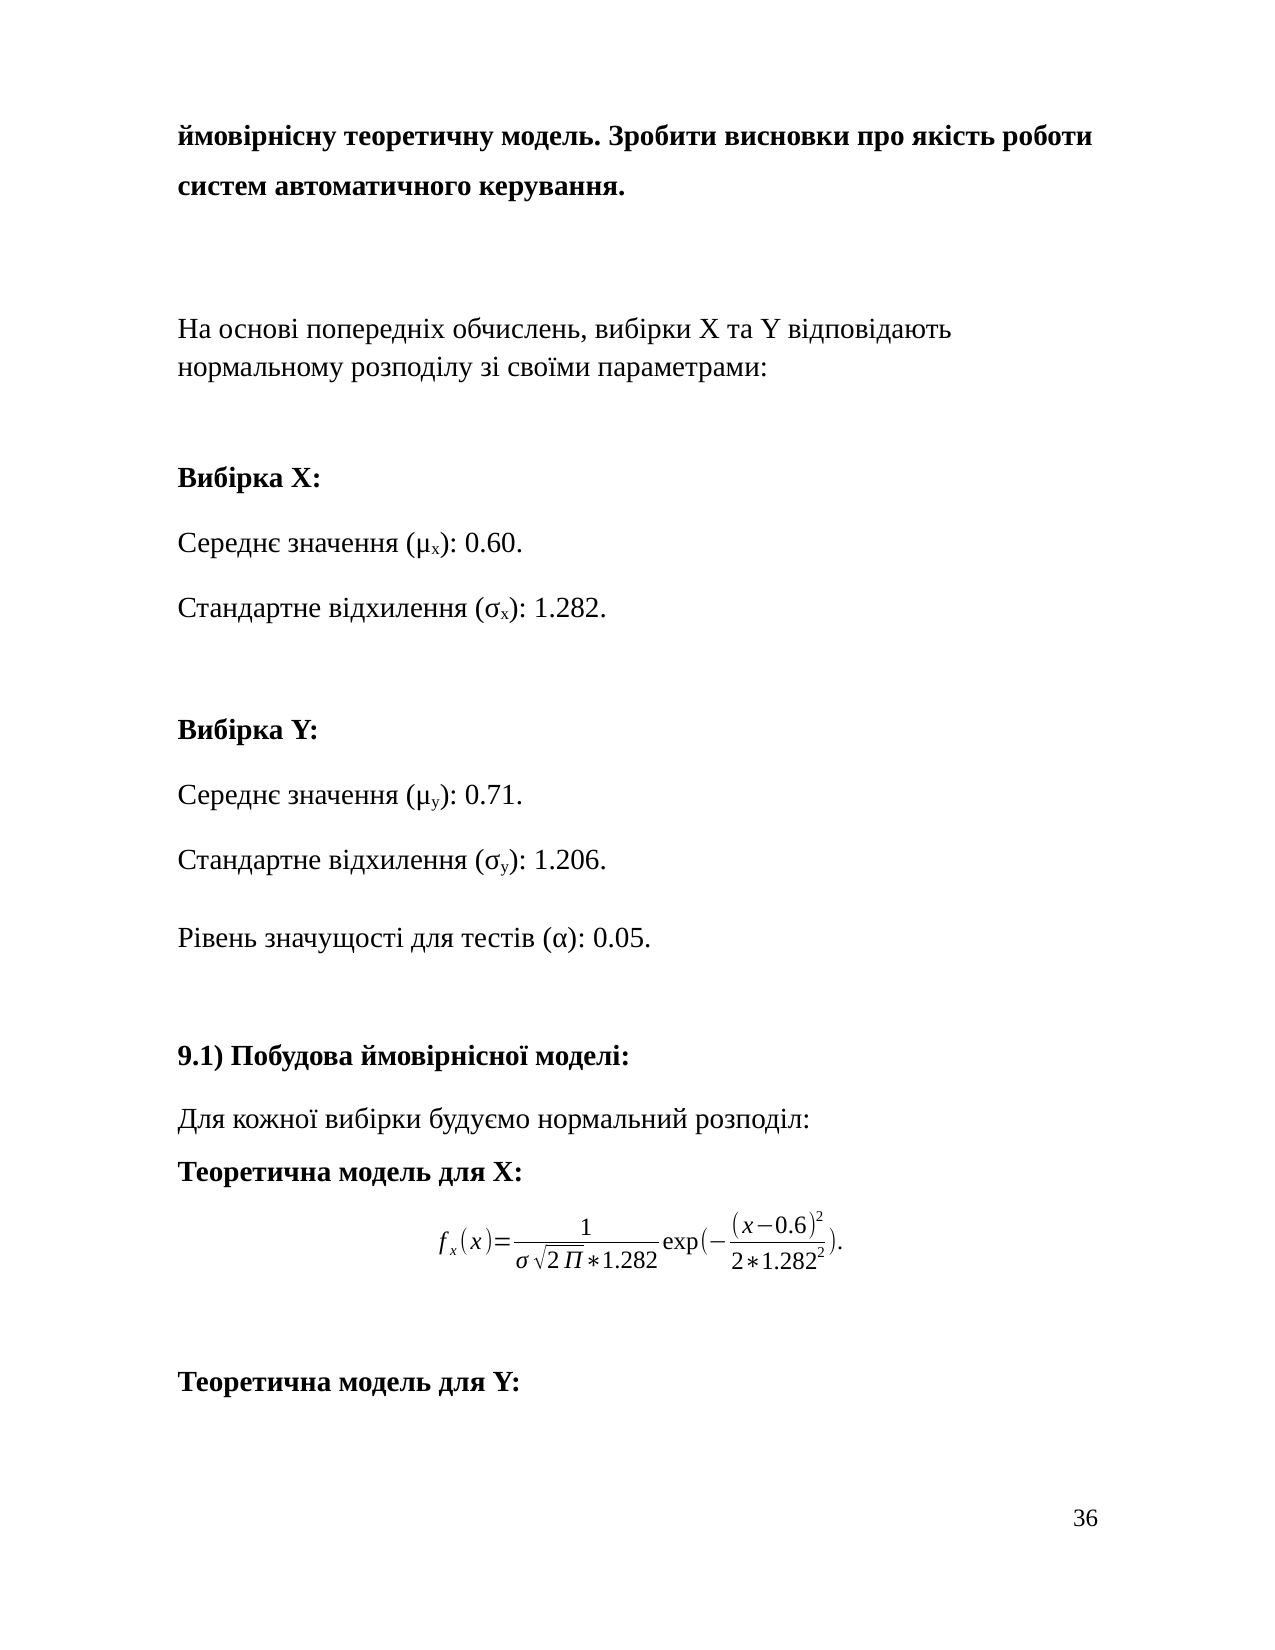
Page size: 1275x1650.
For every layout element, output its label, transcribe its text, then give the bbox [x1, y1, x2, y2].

text Середнє значення (μy): 0.71. [177, 777, 1098, 811]
subtitle 9.1) Побудова ймовірнісної моделі: [177, 1038, 1098, 1072]
text Стандартне відхилення (σx): 1.282. [177, 590, 1098, 623]
text На основі попередніх обчислень, вибірки X та Y відповідають нормальному розподілу зі своїми параметрами: [177, 311, 1098, 383]
text Теоретична модель для Y: [177, 1364, 1098, 1398]
text Вибірка X: [177, 460, 1098, 494]
text Для кожної вибірки будуємо нормальний розподіл: [177, 1101, 1098, 1134]
subtitle Рівень значущості для тестів (α): 0.05. [177, 920, 1098, 953]
text Теоретична модель для X: [177, 1154, 1098, 1187]
text ймовірнісну теоретичну модель. Зробити висновки про якість роботи систем автоматичного керування. [177, 118, 1098, 202]
text Вибірка Y: [177, 712, 1098, 746]
text Середнє значення (μx): 0.60. [177, 525, 1098, 558]
text Стандартне відхилення (σy): 1.206. [177, 842, 1098, 876]
